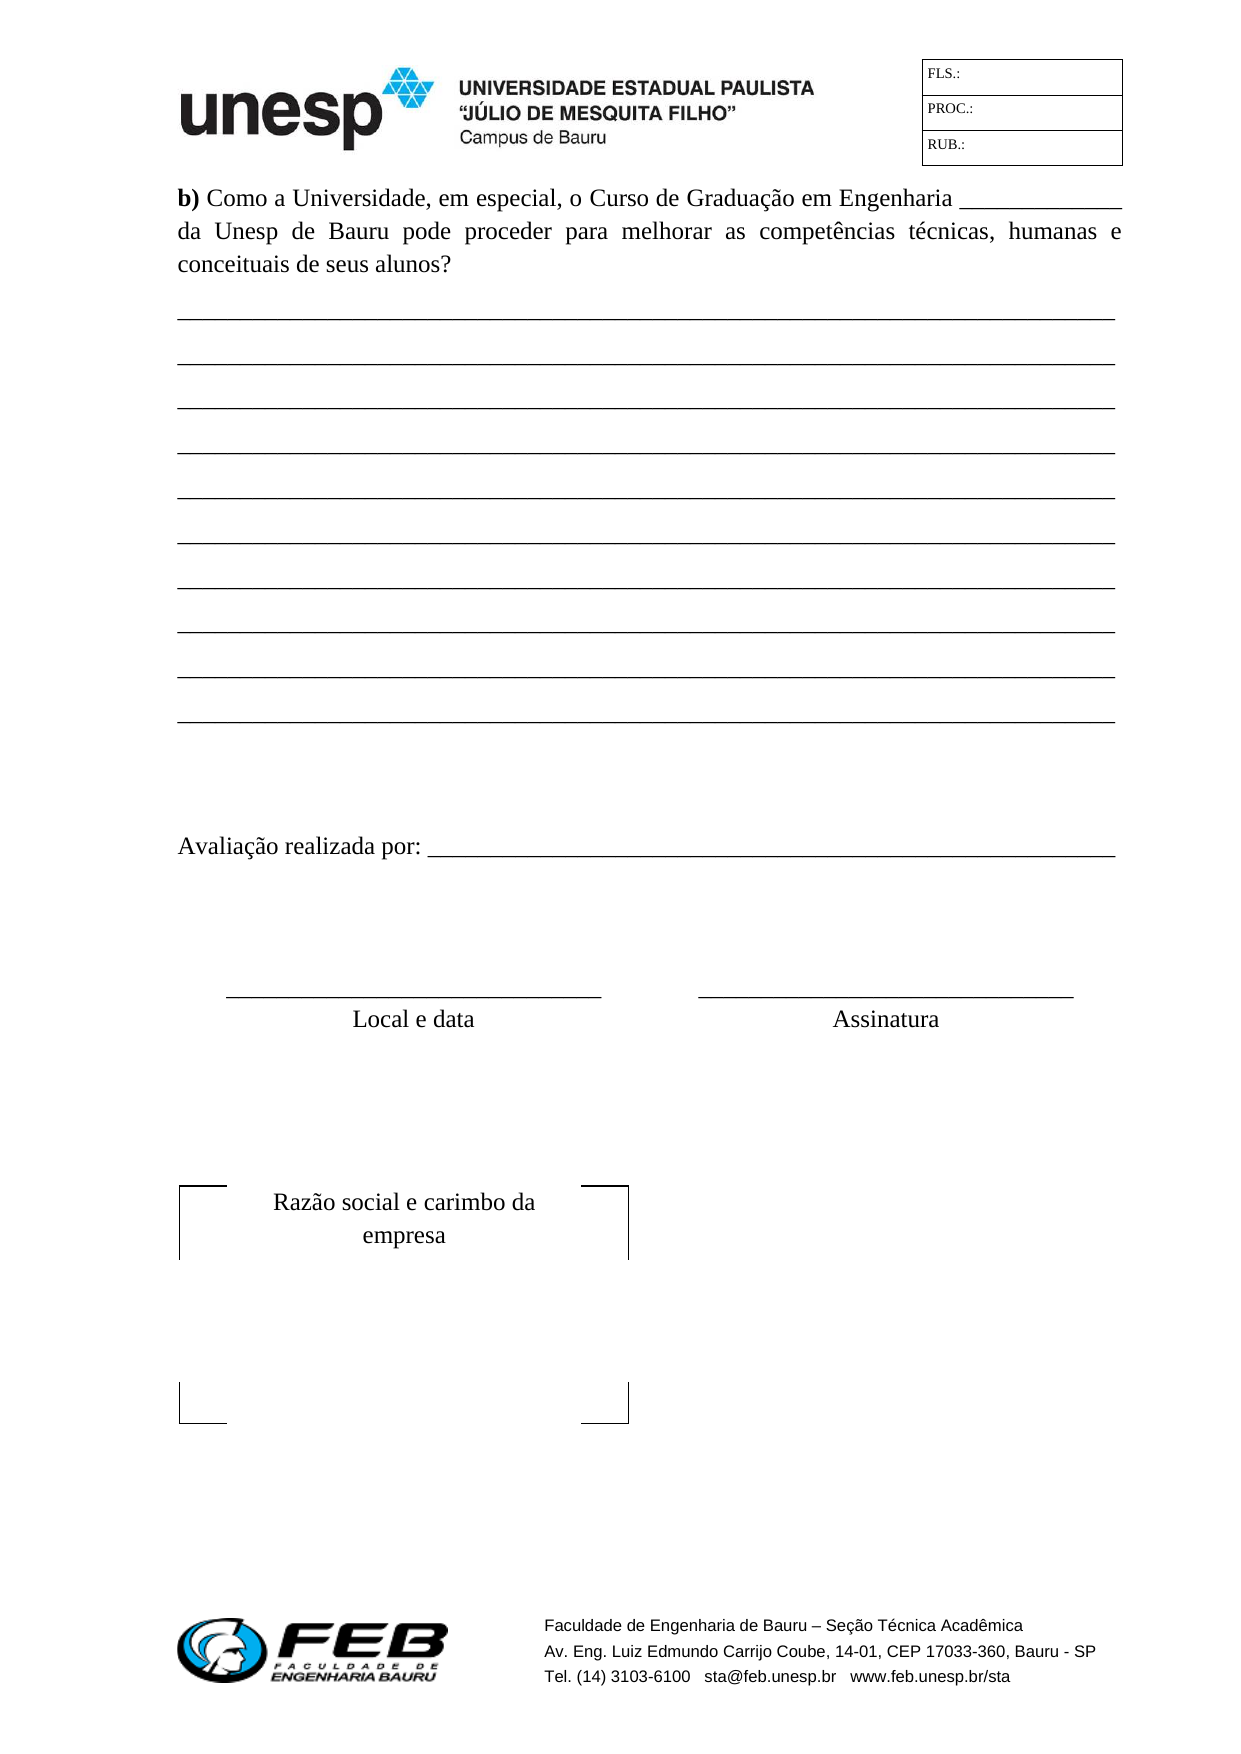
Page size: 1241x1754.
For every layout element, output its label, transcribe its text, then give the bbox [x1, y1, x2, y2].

table_cell [227, 1382, 581, 1422]
text ___________________________________________________________________________ [177, 652, 1122, 681]
picture [177, 1618, 448, 1683]
table_cell [227, 1301, 581, 1341]
text ___________________________________________________________________________ [177, 563, 1122, 591]
text ___________________________________________________________________________ [177, 697, 1122, 726]
table_cell [581, 1260, 628, 1301]
text ___________________________________________________________________________ [177, 294, 1122, 323]
table_header [180, 1187, 227, 1260]
table_header ______________________________ Local e data [177, 966, 649, 1051]
picture [177, 65, 823, 157]
text ___________________________________________________________________________ [177, 428, 1122, 457]
table_header [581, 1187, 628, 1260]
table_cell [180, 1260, 227, 1301]
text ___________________________________________________________________________ [177, 473, 1122, 502]
table_cell [581, 1301, 628, 1341]
text ___________________________________________________________________________ [177, 383, 1122, 412]
table_cell [180, 1301, 227, 1341]
table_cell [227, 1260, 581, 1301]
table_cell [227, 1341, 581, 1382]
table_cell [581, 1382, 628, 1422]
table_cell [581, 1341, 628, 1382]
table_header ______________________________ Assinatura [650, 966, 1122, 1051]
table_header Razão social e carimbo da empresa [227, 1185, 581, 1260]
text ___________________________________________________________________________ [177, 518, 1122, 547]
table_cell [180, 1382, 227, 1422]
list b) Como a Universidade, em especial, o Curso de Graduação em Engenharia _____________ da Unesp de Bauru pode proceder para melhorar as competências técnicas, humanas e conceituais de seus alunos? [177, 183, 1122, 278]
table_cell [180, 1341, 227, 1382]
text ___________________________________________________________________________ [177, 607, 1122, 636]
text Avaliação realizada por: _______________________________________________________ [177, 831, 1122, 860]
text ___________________________________________________________________________ [177, 339, 1122, 367]
